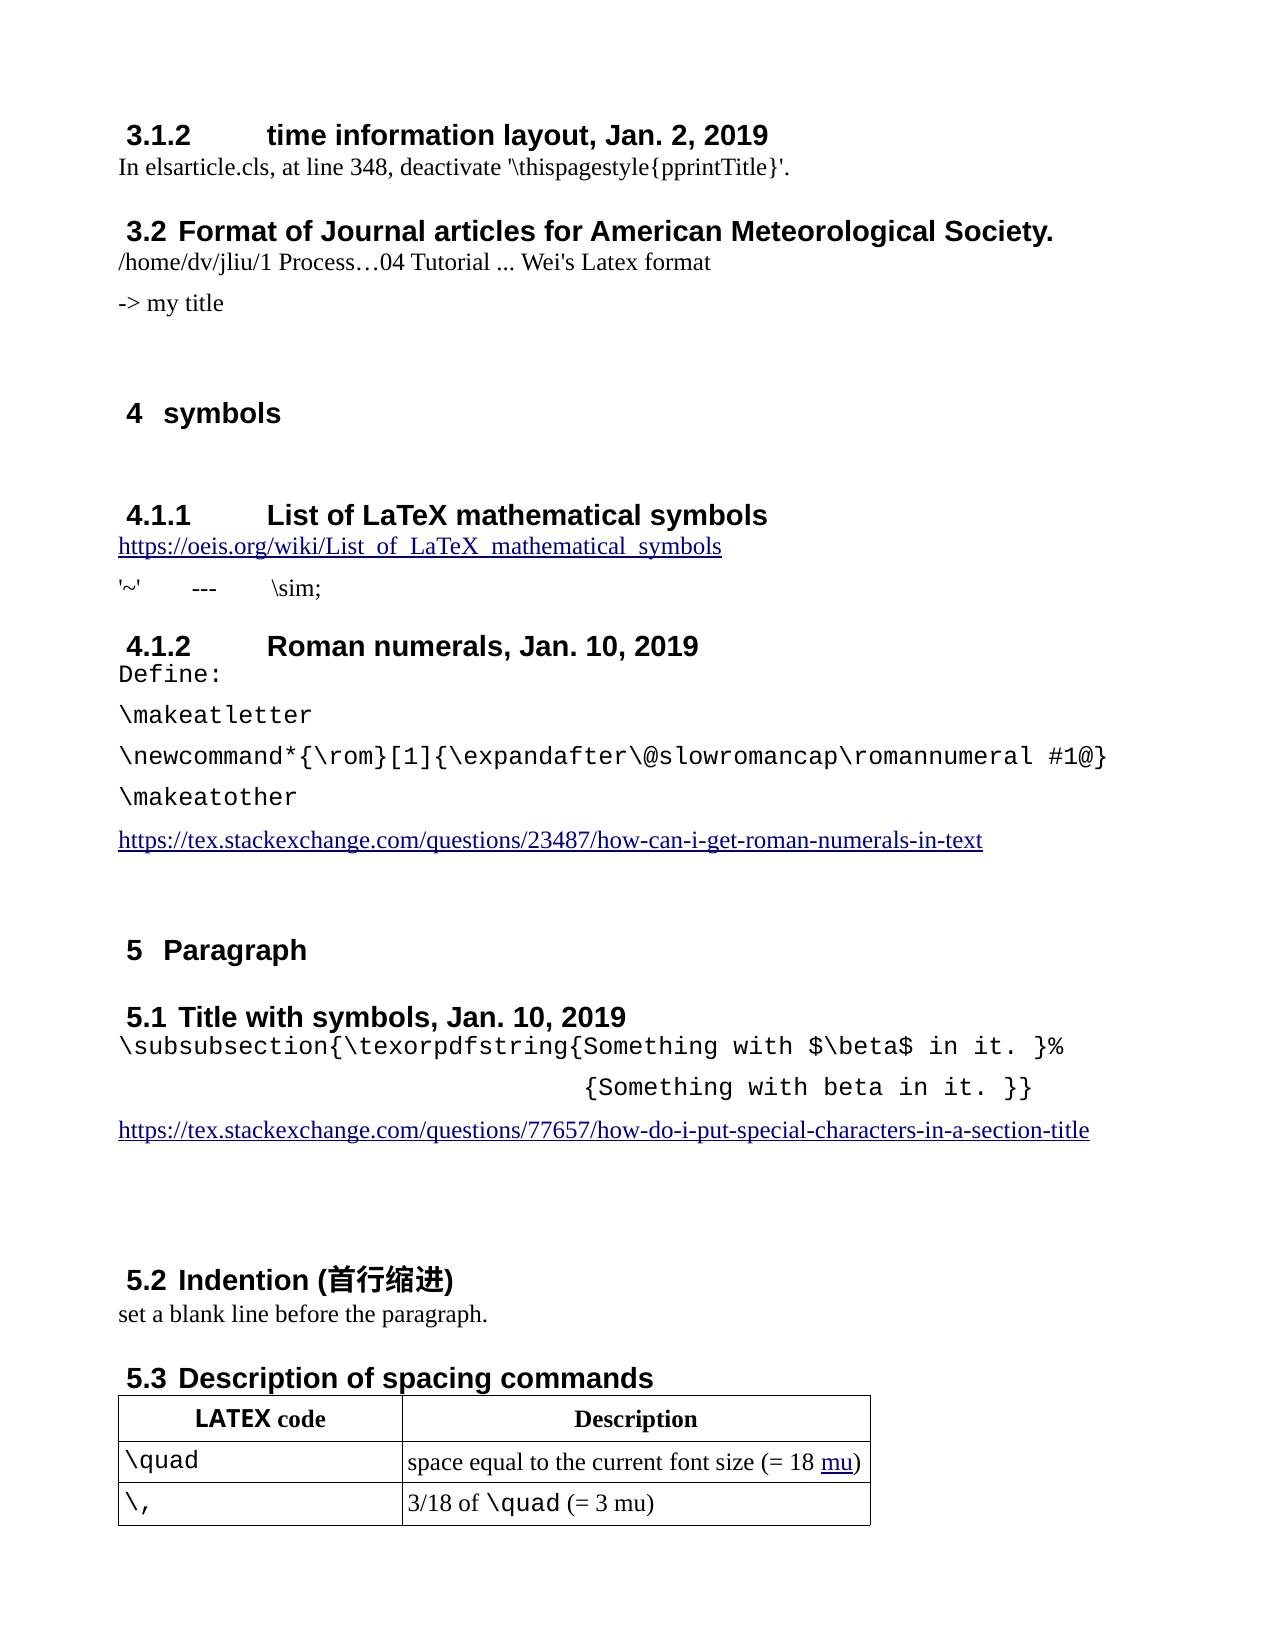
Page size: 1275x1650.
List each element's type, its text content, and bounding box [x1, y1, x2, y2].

subtitle Format of Journal articles for American Meteorological Society. [118, 214, 1157, 247]
text \makeatletter [118, 703, 1157, 731]
text \subsubsection{\texorpdfstring{Something with $\beta$ in it. }% [118, 1033, 1157, 1062]
subtitle symbols [118, 396, 1157, 429]
subtitle Paragraph [118, 933, 1157, 966]
text \newcommand*{\rom}[1]{\expandafter\@slowromancap\romannumeral #1@} [118, 744, 1157, 772]
text /home/dv/jliu/1 Process…04 Tutorial ... Wei's Latex format [118, 247, 1157, 276]
table_header Description [403, 1396, 870, 1441]
text set a blank line before the paragraph. [118, 1299, 1157, 1328]
table_cell \, [119, 1483, 402, 1524]
text {Something with beta in it. }} [118, 1074, 1157, 1102]
subtitle List of LaTeX mathematical symbols [118, 498, 1157, 531]
text \makeatother [118, 784, 1157, 813]
subtitle Indention (首行缩进) [118, 1259, 1157, 1299]
subtitle Title with symbols, Jan. 10, 2019 [118, 1000, 1157, 1033]
text https://tex.stackexchange.com/questions/77657/how-do-i-put-special-characters-in-a-section-title [118, 1115, 1157, 1144]
table_cell 3/18 of \quad (= 3 mu) [403, 1483, 870, 1524]
text https://tex.stackexchange.com/questions/23487/how-can-i-get-roman-numerals-in-text [118, 825, 1157, 854]
table_header LaTeX code [119, 1396, 402, 1441]
text -> my title [118, 288, 1157, 317]
text https://oeis.org/wiki/List_of_LaTeX_mathematical_symbols [118, 531, 1157, 560]
text '~' --- \sim; [118, 573, 1157, 601]
subtitle Description of spacing commands [118, 1361, 1157, 1395]
table_cell \quad [119, 1442, 402, 1482]
text Define: [118, 662, 1157, 690]
subtitle Roman numerals, Jan. 10, 2019 [118, 628, 1157, 662]
subtitle time information layout, Jan. 2, 2019 [118, 118, 1157, 152]
text In elsarticle.cls, at line 348, deactivate '\thispagestyle{pprintTitle}'. [118, 152, 1157, 180]
table_cell space equal to the current font size (= 18 mu) [403, 1442, 870, 1482]
